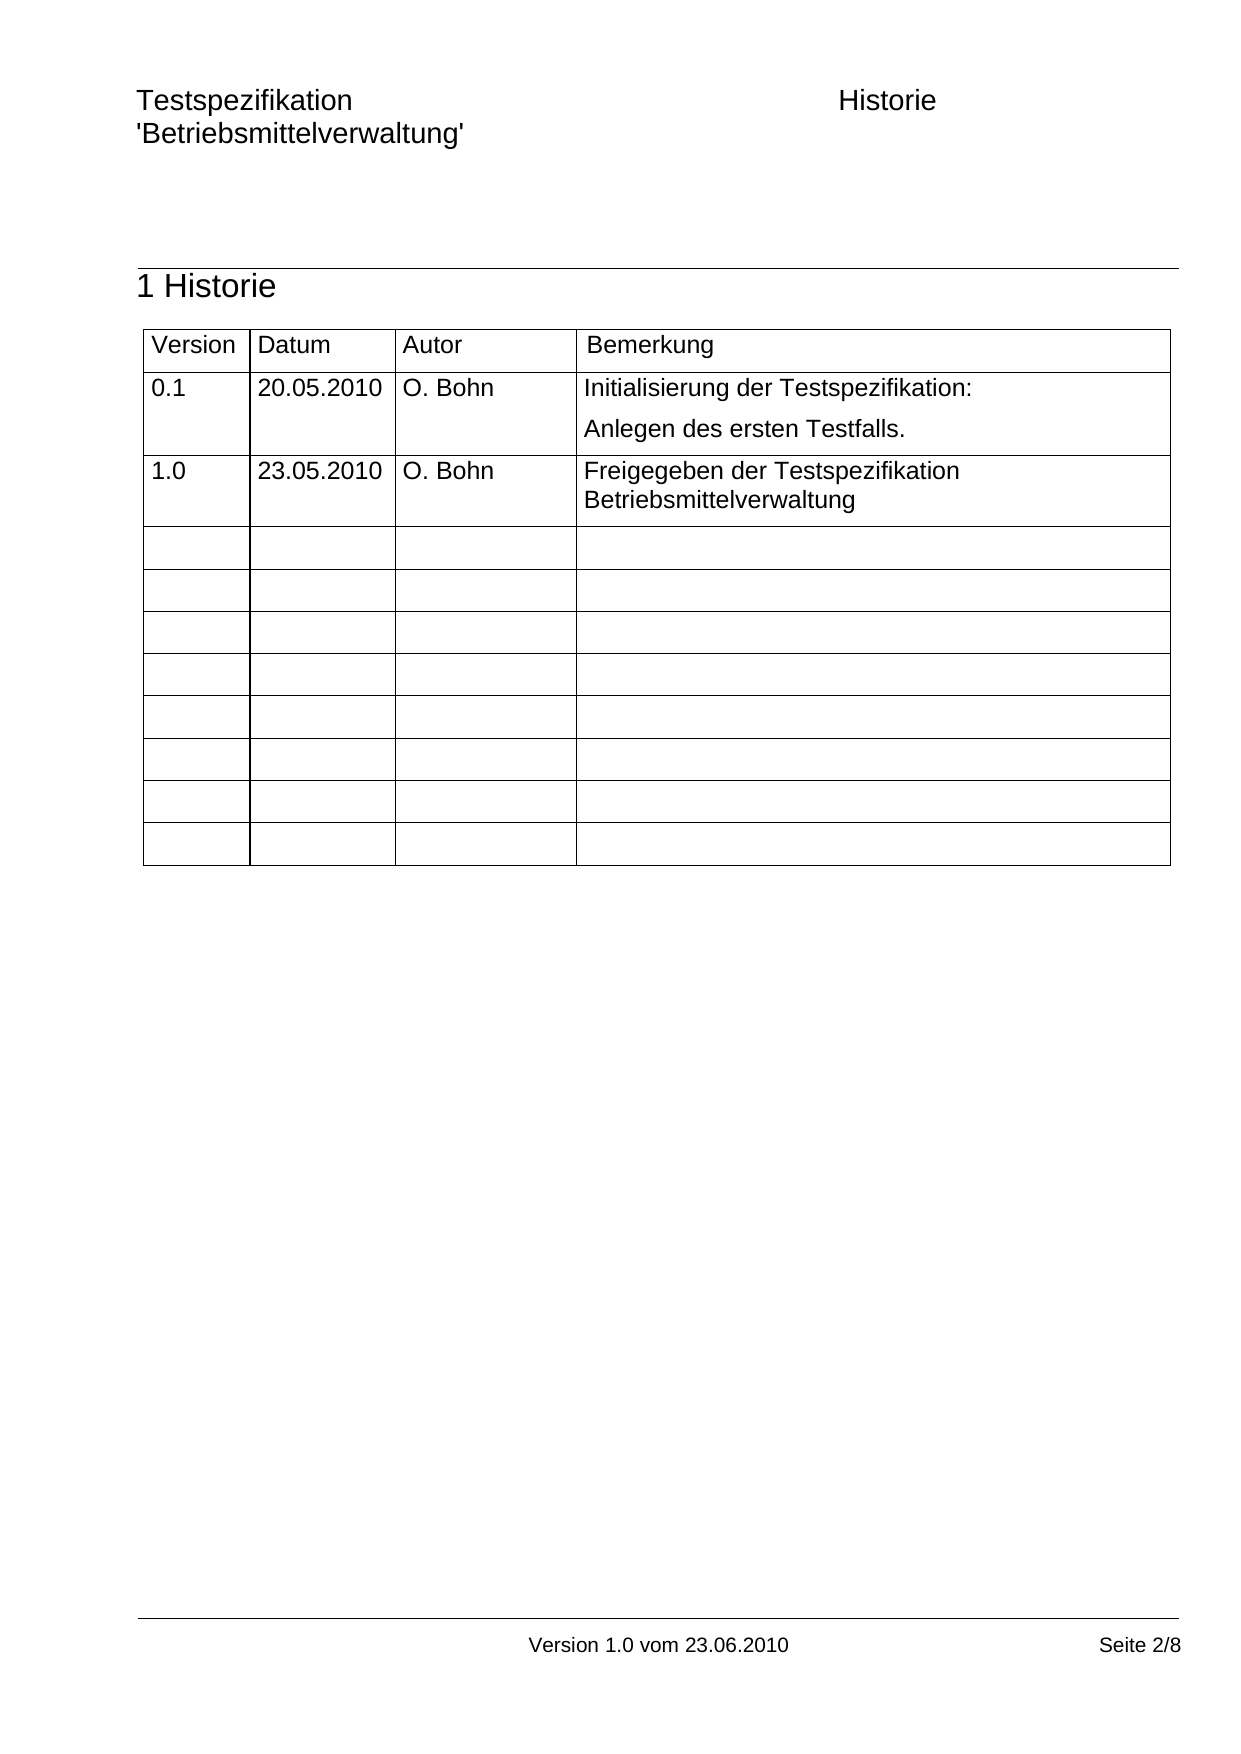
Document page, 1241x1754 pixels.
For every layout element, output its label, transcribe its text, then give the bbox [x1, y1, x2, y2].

table_cell [251, 823, 395, 864]
table_cell [396, 781, 576, 822]
table_cell [577, 781, 1170, 822]
table_cell [251, 654, 395, 695]
table_cell 20.05.2010 [251, 373, 395, 455]
table_cell [251, 781, 395, 822]
table_cell [577, 696, 1170, 738]
table_cell [396, 739, 576, 780]
table_cell Initialisierung der Testspezifikation: Anlegen des ersten Testfalls. [577, 373, 1170, 455]
table_cell [396, 612, 576, 653]
table_cell O. Bohn [396, 373, 576, 455]
table_cell [251, 527, 395, 568]
table_cell [396, 570, 576, 611]
table_cell [396, 696, 576, 738]
table_cell [144, 612, 249, 653]
table_cell [144, 527, 249, 568]
table_cell O. Bohn [396, 456, 576, 526]
table_cell [577, 739, 1170, 780]
table_cell 0.1 [144, 373, 249, 455]
table_cell [577, 654, 1170, 695]
table_cell [144, 781, 249, 822]
table_cell [144, 823, 249, 864]
table_cell [144, 696, 249, 738]
table_header Version [144, 330, 249, 372]
table_cell [577, 570, 1170, 611]
subtitle Historie [136, 289, 1181, 304]
table_cell [144, 739, 249, 780]
table_cell [251, 612, 395, 653]
table_cell [396, 654, 576, 695]
table_cell [577, 612, 1170, 653]
table_cell [577, 823, 1170, 864]
table_cell [577, 527, 1170, 568]
table_cell Freigegeben der Testspezifikation Betriebsmittelverwaltung [577, 456, 1170, 526]
table_cell [144, 570, 249, 611]
table_header Datum [251, 330, 395, 372]
table_cell [396, 527, 576, 568]
table_header Autor [396, 330, 576, 372]
table_cell [396, 823, 576, 864]
table_cell [251, 570, 395, 611]
table_cell [251, 696, 395, 738]
table_header Bemerkung [577, 330, 1170, 372]
table_cell 23.05.2010 [251, 456, 395, 526]
table_cell [251, 739, 395, 780]
table_cell 1.0 [144, 456, 249, 526]
table_cell [144, 654, 249, 695]
